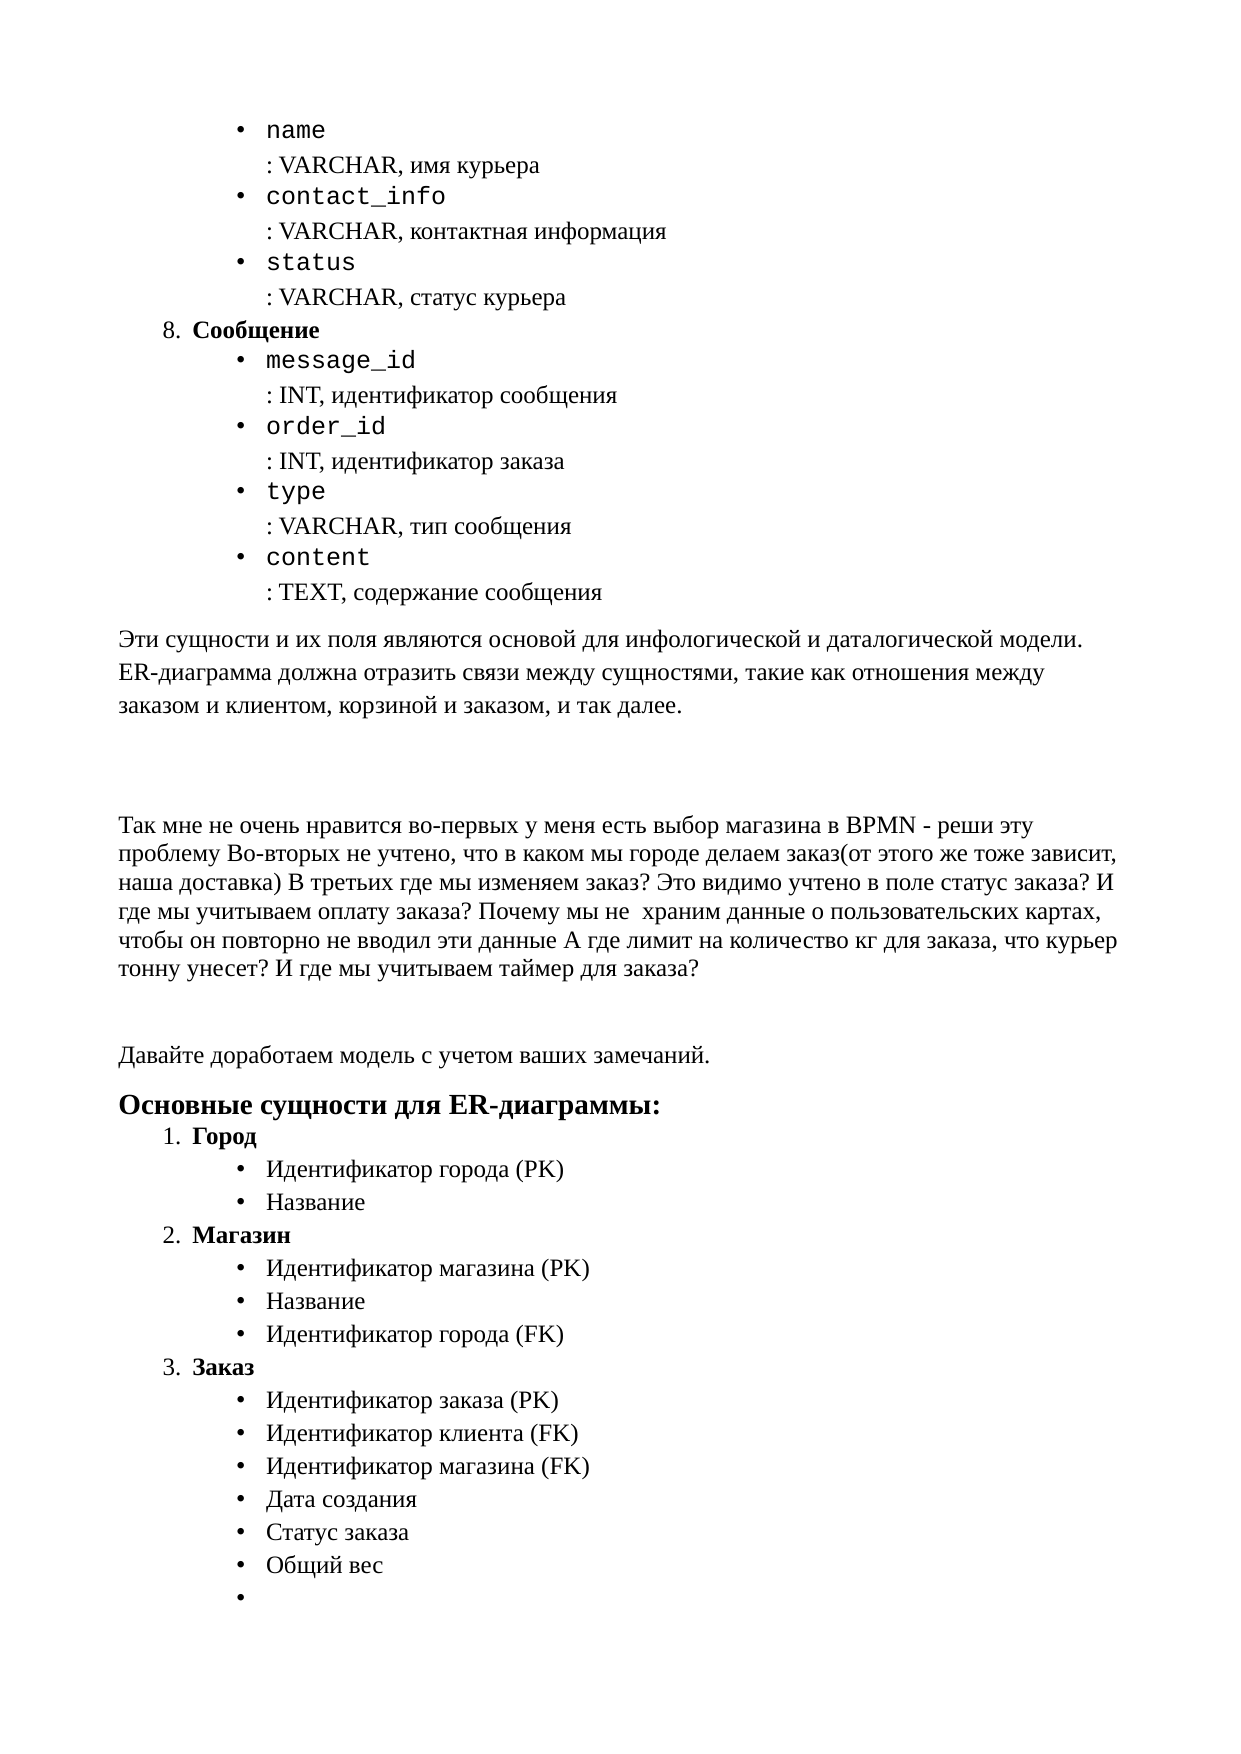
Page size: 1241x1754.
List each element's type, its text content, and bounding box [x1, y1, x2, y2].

subtitle Основные сущности для ER-диаграммы: [118, 1087, 1122, 1121]
text Эти сущности и их поля являются основой для инфологической и даталогической модели. ER-диаграмма должна отразить связи между сущностями, такие как отношения между заказом и клиентом, корзиной и заказом, и так далее. [118, 624, 1122, 719]
list : VARCHAR, имя курьера [236, 151, 1122, 179]
list order_id [236, 413, 1122, 442]
list Идентификатор города (FK) [236, 1319, 1122, 1348]
list : TEXT, содержание сообщения [236, 577, 1122, 606]
list : VARCHAR, статус курьера [236, 282, 1122, 310]
list Идентификатор клиента (FK) [236, 1418, 1122, 1447]
list : VARCHAR, контактная информация [236, 216, 1122, 245]
list Сообщение [162, 315, 1122, 343]
list : VARCHAR, тип сообщения [236, 511, 1122, 540]
list message_id [236, 348, 1122, 376]
list Название [236, 1187, 1122, 1216]
list Идентификатор магазина (FK) [236, 1451, 1122, 1480]
list Дата создания [236, 1484, 1122, 1513]
list Идентификатор города (PK) [236, 1154, 1122, 1183]
list Идентификатор магазина (PK) [236, 1253, 1122, 1282]
list Город [162, 1121, 1122, 1149]
text Так мне не очень нравится во-первых у меня есть выбор магазина в BPMN - реши эту проблему Во-вторых не учтено, что в каком мы городе делаем заказ(от этого же тоже зависит, наша доставка) В третьих где мы изменяем заказ? Это видимо учтено в поле статус заказа? И где мы учитываем оплату заказа? Почему мы не храним данные о пользовательских картах, чтобы он повторно не вводил эти данные А где лимит на количество кг для заказа, что курьер тонну унесет? И где мы учитываем таймер для заказа? [118, 810, 1122, 982]
list type [236, 479, 1122, 507]
list contact_info [236, 184, 1122, 212]
list Заказ [162, 1352, 1122, 1381]
list Статус заказа [236, 1517, 1122, 1546]
list : INT, идентификатор заказа [236, 446, 1122, 474]
text Давайте доработаем модель с учетом ваших замечаний. [118, 1040, 1122, 1068]
list name [236, 118, 1122, 146]
list : INT, идентификатор сообщения [236, 380, 1122, 409]
list Идентификатор заказа (PK) [236, 1385, 1122, 1414]
list Название [236, 1286, 1122, 1315]
list status [236, 249, 1122, 277]
list Общий вес [236, 1550, 1122, 1579]
list Магазин [162, 1220, 1122, 1249]
list content [236, 544, 1122, 573]
